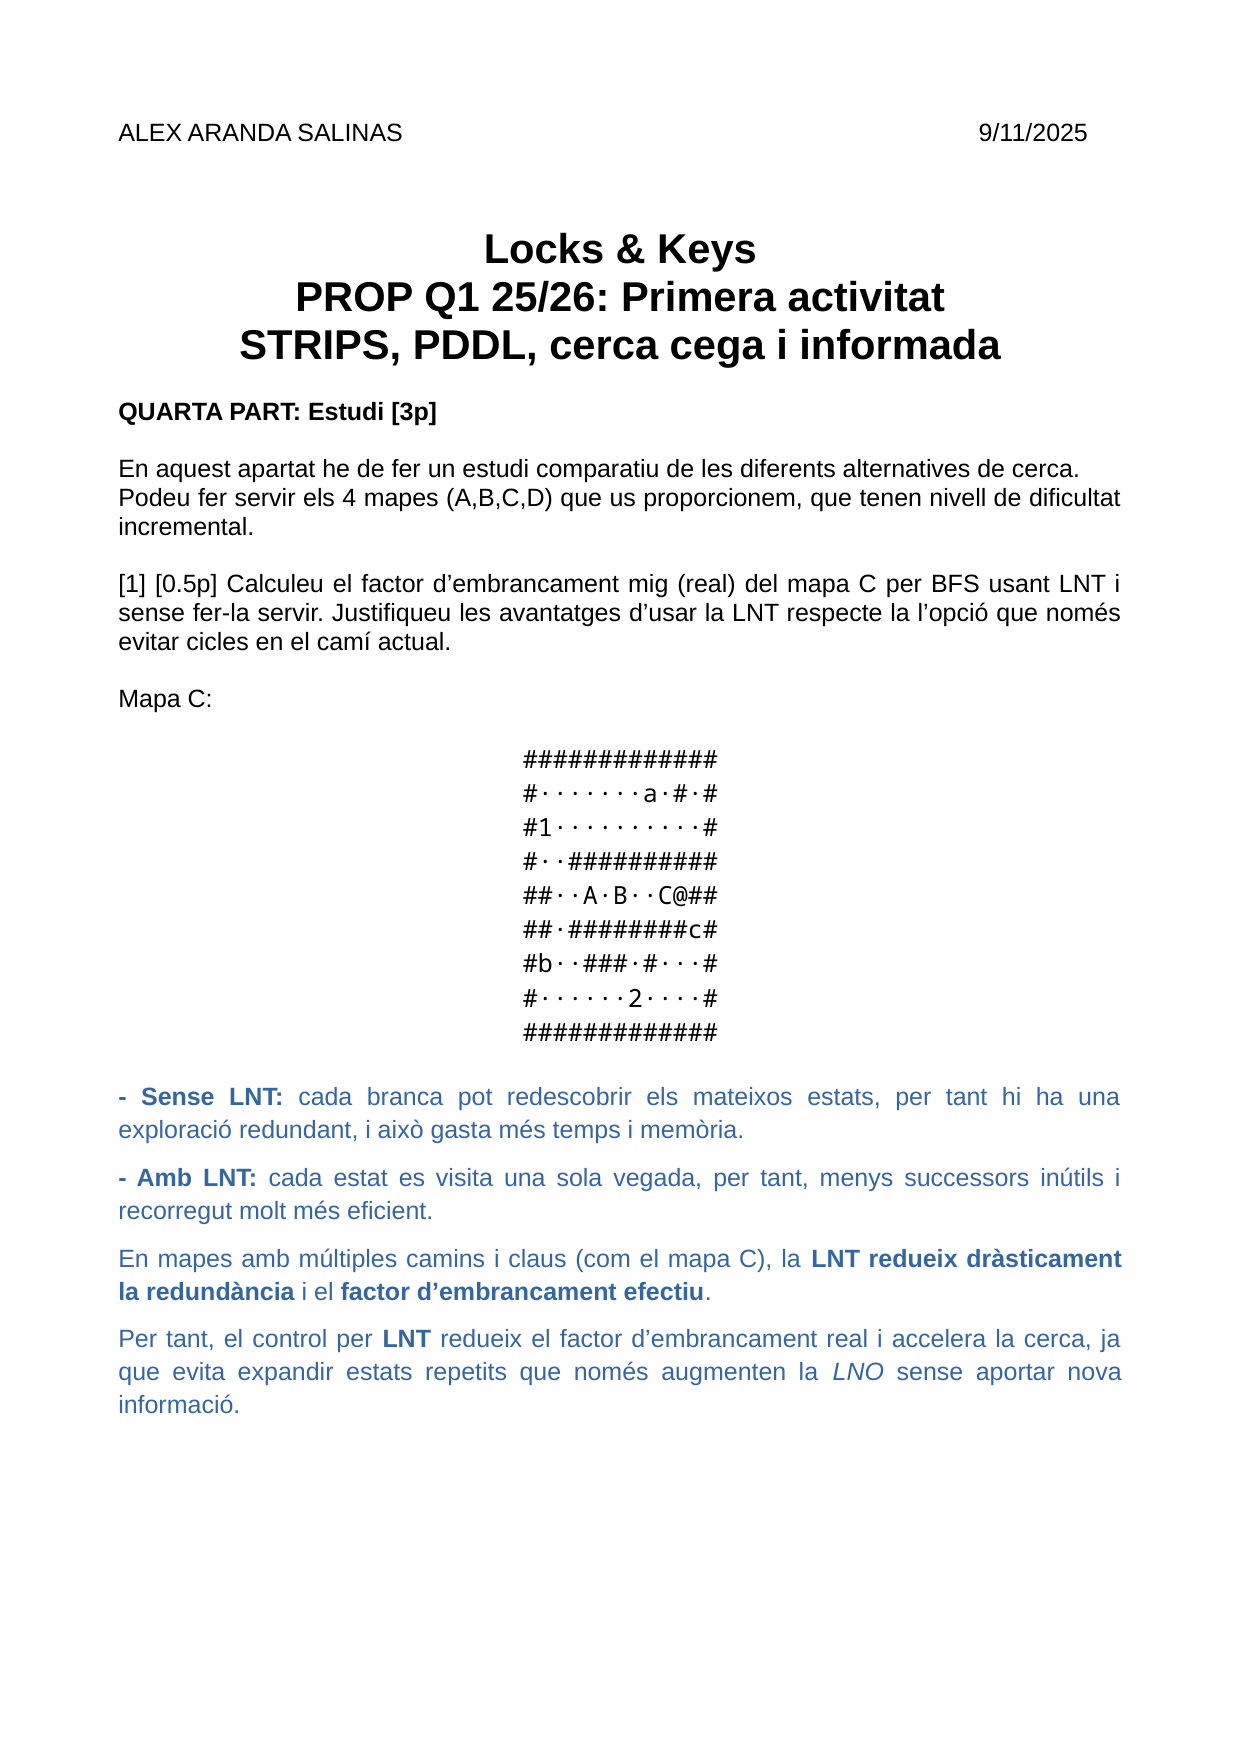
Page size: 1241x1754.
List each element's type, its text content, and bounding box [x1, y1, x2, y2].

text QUARTA PART: Estudi [3p] [118, 397, 1122, 426]
text Per tant, el control per LNT redueix el factor d’embrancament real i accelera la cerca, ja que evita expandir estats repetits que només augmenten la LNO sense aportar nova informació. [118, 1324, 1122, 1419]
text #······2····# [118, 980, 1122, 1014]
text #1··········# [118, 810, 1122, 844]
text [1] [0.5p] Calculeu el factor d’embrancament mig (real) del mapa C per BFS usant LNT i sense fer-la servir. Justifiqueu les avantatges d’usar la LNT respecte la l’opció que només evitar cicles en el camí actual. [118, 569, 1122, 656]
text - Sense LNT: cada branca pot redescobrir els mateixos estats, per tant hi ha una exploració redundant, i això gasta més temps i memòria. [118, 1082, 1122, 1144]
text Podeu fer servir els 4 mapes (A,B,C,D) que us proporcionem, que tenen nivell de dificultat incremental. [118, 483, 1122, 541]
text STRIPS, PDDL, cerca cega i informada [118, 320, 1122, 368]
text En aquest apartat he de fer un estudi comparatiu de les diferents alternatives de cerca. [118, 454, 1122, 483]
text ############# [118, 1014, 1122, 1048]
text ##··A·B··C@## [118, 878, 1122, 912]
text #··########## [118, 844, 1122, 878]
text #b··###·#···# [118, 946, 1122, 980]
text En mapes amb múltiples camins i claus (com el mapa C), la LNT redueix dràsticament la redundància i el factor d’embrancament efectiu. [118, 1244, 1122, 1305]
text Locks & Keys [118, 224, 1122, 272]
text PROP Q1 25/26: Primera activitat [118, 272, 1122, 320]
text - Amb LNT: cada estat es visita una sola vegada, per tant, menys successors inútils i recorregut molt més eficient. [118, 1163, 1122, 1225]
text Mapa C: [118, 684, 1122, 713]
text ##·########c# [118, 912, 1122, 946]
text ############# [118, 742, 1122, 776]
text #·······a·#·# [118, 776, 1122, 810]
